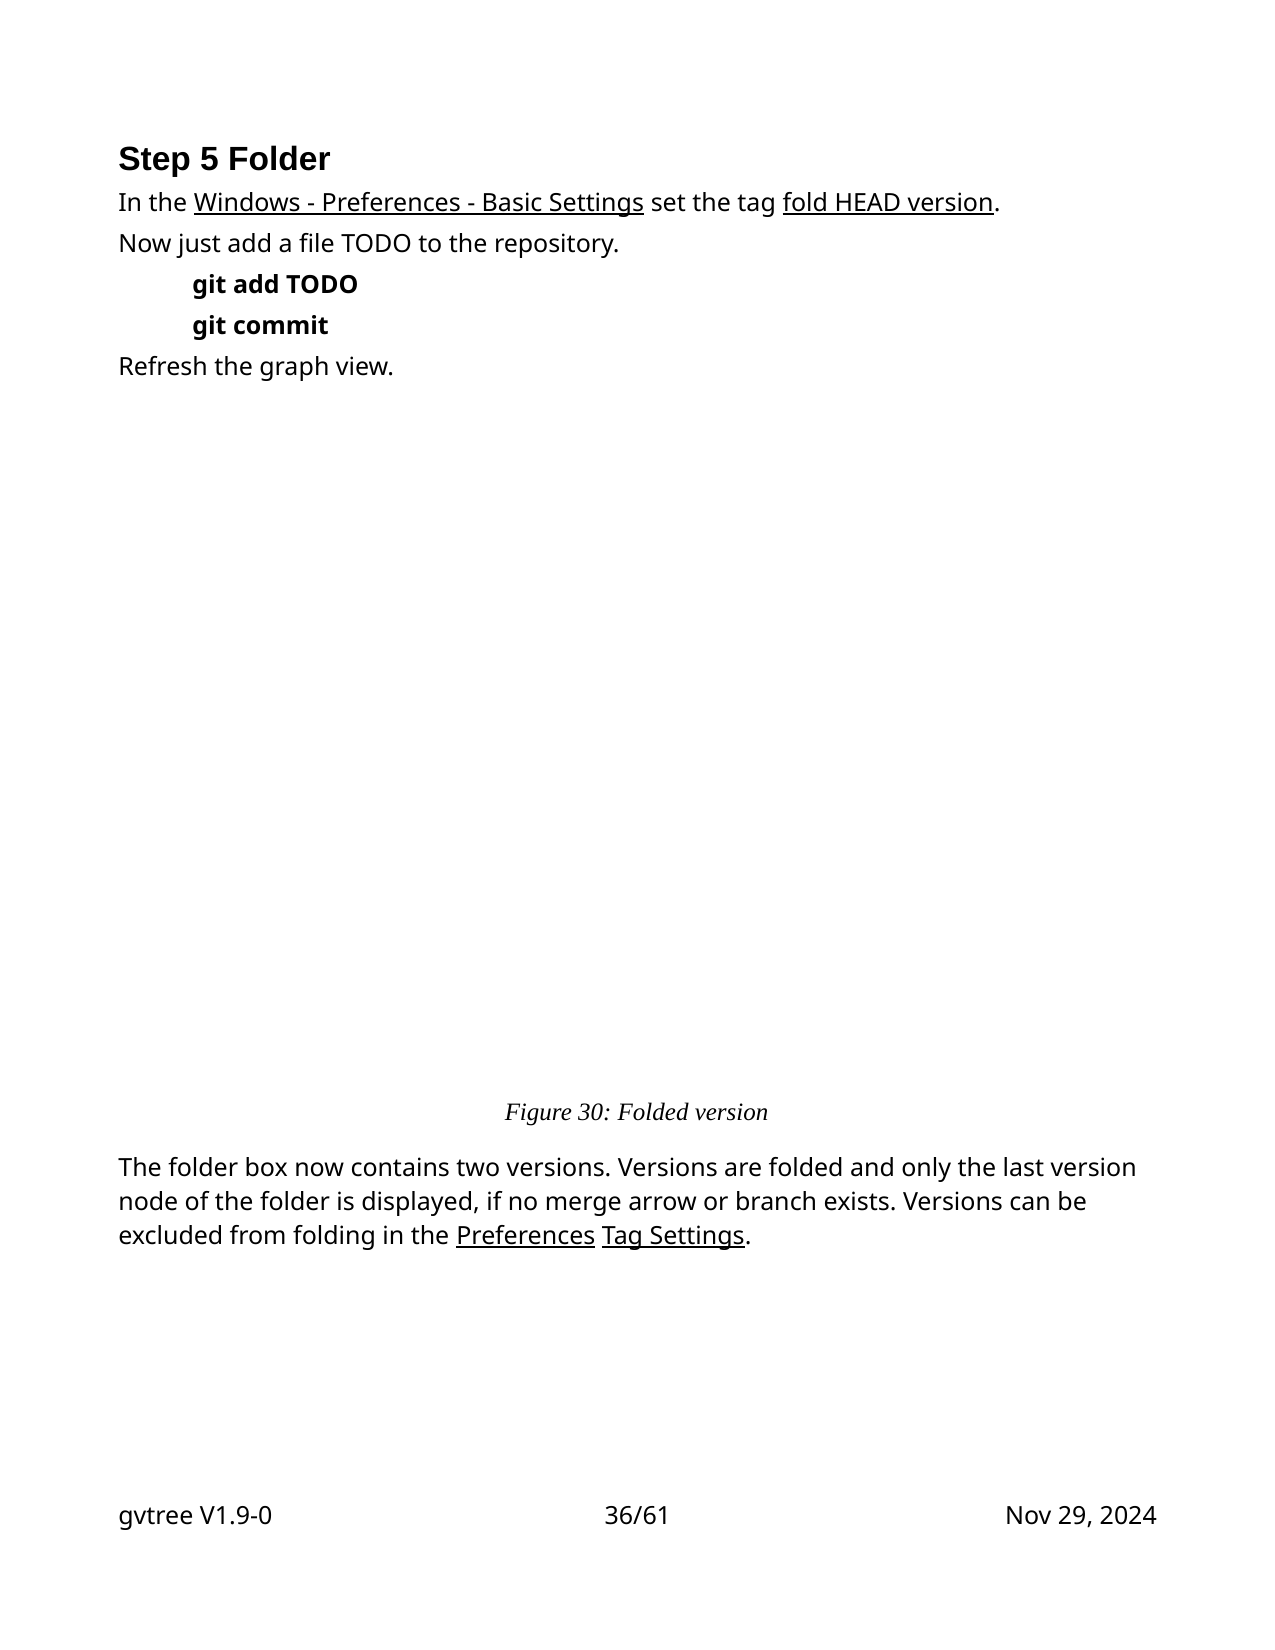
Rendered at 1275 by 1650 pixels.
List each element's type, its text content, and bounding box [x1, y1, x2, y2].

text Figure 30: Folded version [118, 408, 1157, 1126]
text Now just add a file TODO to the repository. [118, 231, 1157, 258]
text git add TODO [118, 272, 1157, 299]
text [118, 395, 1157, 408]
text Refresh the graph view. [118, 354, 1157, 381]
text In the Windows - Preferences - Basic Settings set the tag fold HEAD version. [118, 190, 1157, 217]
subtitle Step 5 Folder [118, 139, 1157, 178]
text The folder box now contains two versions. Versions are folded and only the last version node of the folder is displayed, if no merge arrow or branch exists. Versions can be excluded from folding in the Preferences Tag Settings. [118, 1126, 1157, 1251]
text git commit [118, 313, 1157, 340]
